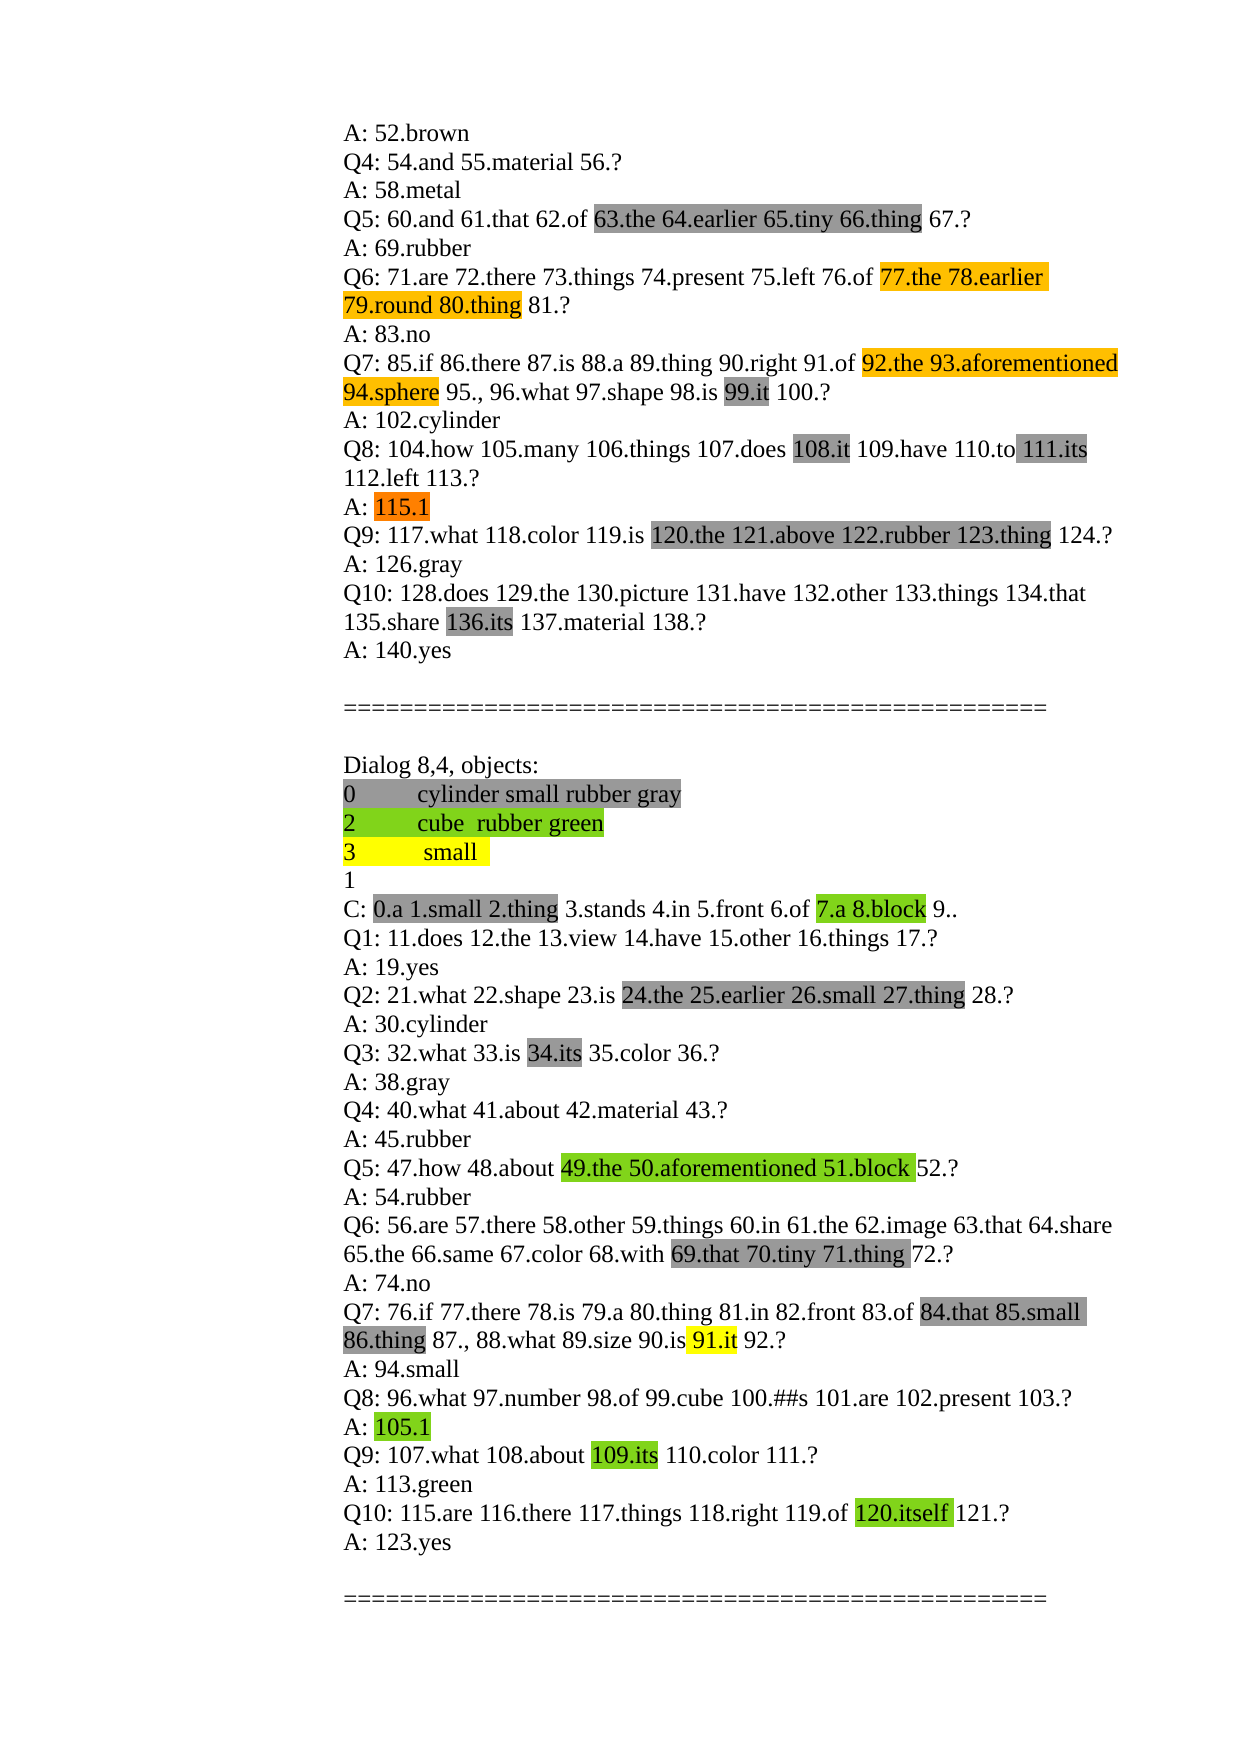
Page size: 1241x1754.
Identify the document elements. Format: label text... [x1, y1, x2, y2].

text Q5: 47.how 48.about 49.the 50.aforementioned 51.block 52.? [343, 1153, 1122, 1182]
text ================================================== [343, 1584, 1122, 1613]
text C: 0.a 1.small 2.thing 3.stands 4.in 5.front 6.of 7.a 8.block 9.. [343, 894, 1122, 923]
text Q2: 21.what 22.shape 23.is 24.the 25.earlier 26.small 27.thing 28.? [343, 981, 1122, 1009]
text Q6: 71.are 72.there 73.things 74.present 75.left 76.of 77.the 78.earlier 79.round 80.thing 81.? [343, 262, 1122, 319]
text Q1: 11.does 12.the 13.view 14.have 15.other 16.things 17.? [343, 923, 1122, 952]
text A: 102.cylinder [343, 406, 1122, 434]
text Q6: 56.are 57.there 58.other 59.things 60.in 61.the 62.image 63.that 64.share 65.the 66.same 67.color 68.with 69.that 70.tiny 71.thing 72.? [343, 1211, 1122, 1268]
text 1 [343, 866, 1122, 894]
text Q7: 76.if 77.there 78.is 79.a 80.thing 81.in 82.front 83.of 84.that 85.small 86.thing 87., 88.what 89.size 90.is 91.it 92.? [343, 1297, 1122, 1354]
text A: 45.rubber [343, 1124, 1122, 1153]
text A: 113.green [343, 1469, 1122, 1498]
text A: 83.no [343, 319, 1122, 348]
text Q10: 115.are 116.there 117.things 118.right 119.of 120.itself 121.? [343, 1498, 1122, 1527]
text Q9: 107.what 108.about 109.its 110.color 111.? [343, 1441, 1122, 1469]
text A: 140.yes [343, 636, 1122, 664]
text A: 19.yes [343, 952, 1122, 981]
text 2 cube rubber green [343, 808, 1122, 837]
text Q7: 85.if 86.there 87.is 88.a 89.thing 90.right 91.of 92.the 93.aforementioned 94.sphere 95., 96.what 97.shape 98.is 99.it 100.? [343, 348, 1122, 406]
text A: 30.cylinder [343, 1009, 1122, 1038]
text 0 cylinder small rubber gray [343, 779, 1122, 808]
text Q8: 96.what 97.number 98.of 99.cube 100.##s 101.are 102.present 103.? [343, 1383, 1122, 1412]
text Q10: 128.does 129.the 130.picture 131.have 132.other 133.things 134.that 135.share 136.its 137.material 138.? [343, 578, 1122, 636]
text A: 38.gray [343, 1067, 1122, 1096]
text A: 126.gray [343, 549, 1122, 578]
text Q4: 54.and 55.material 56.? [343, 147, 1122, 176]
text ================================================== [343, 693, 1122, 722]
text Q5: 60.and 61.that 62.of 63.the 64.earlier 65.tiny 66.thing 67.? [343, 204, 1122, 233]
text 3 small [343, 837, 1122, 866]
text A: 115.1 [343, 492, 1122, 521]
text A: 52.brown [343, 118, 1122, 147]
text A: 69.rubber [343, 233, 1122, 262]
text A: 58.metal [343, 176, 1122, 204]
text A: 105.1 [343, 1412, 1122, 1441]
text Q8: 104.how 105.many 106.things 107.does 108.it 109.have 110.to 111.its 112.left 113.? [343, 434, 1122, 492]
text A: 54.rubber [343, 1182, 1122, 1211]
text Dialog 8,4, objects: [343, 751, 1122, 779]
text Q9: 117.what 118.color 119.is 120.the 121.above 122.rubber 123.thing 124.? [343, 521, 1122, 549]
text Q3: 32.what 33.is 34.its 35.color 36.? [343, 1038, 1122, 1067]
text A: 74.no [343, 1268, 1122, 1297]
text Q4: 40.what 41.about 42.material 43.? [343, 1096, 1122, 1124]
text A: 123.yes [343, 1527, 1122, 1556]
text A: 94.small [343, 1354, 1122, 1383]
